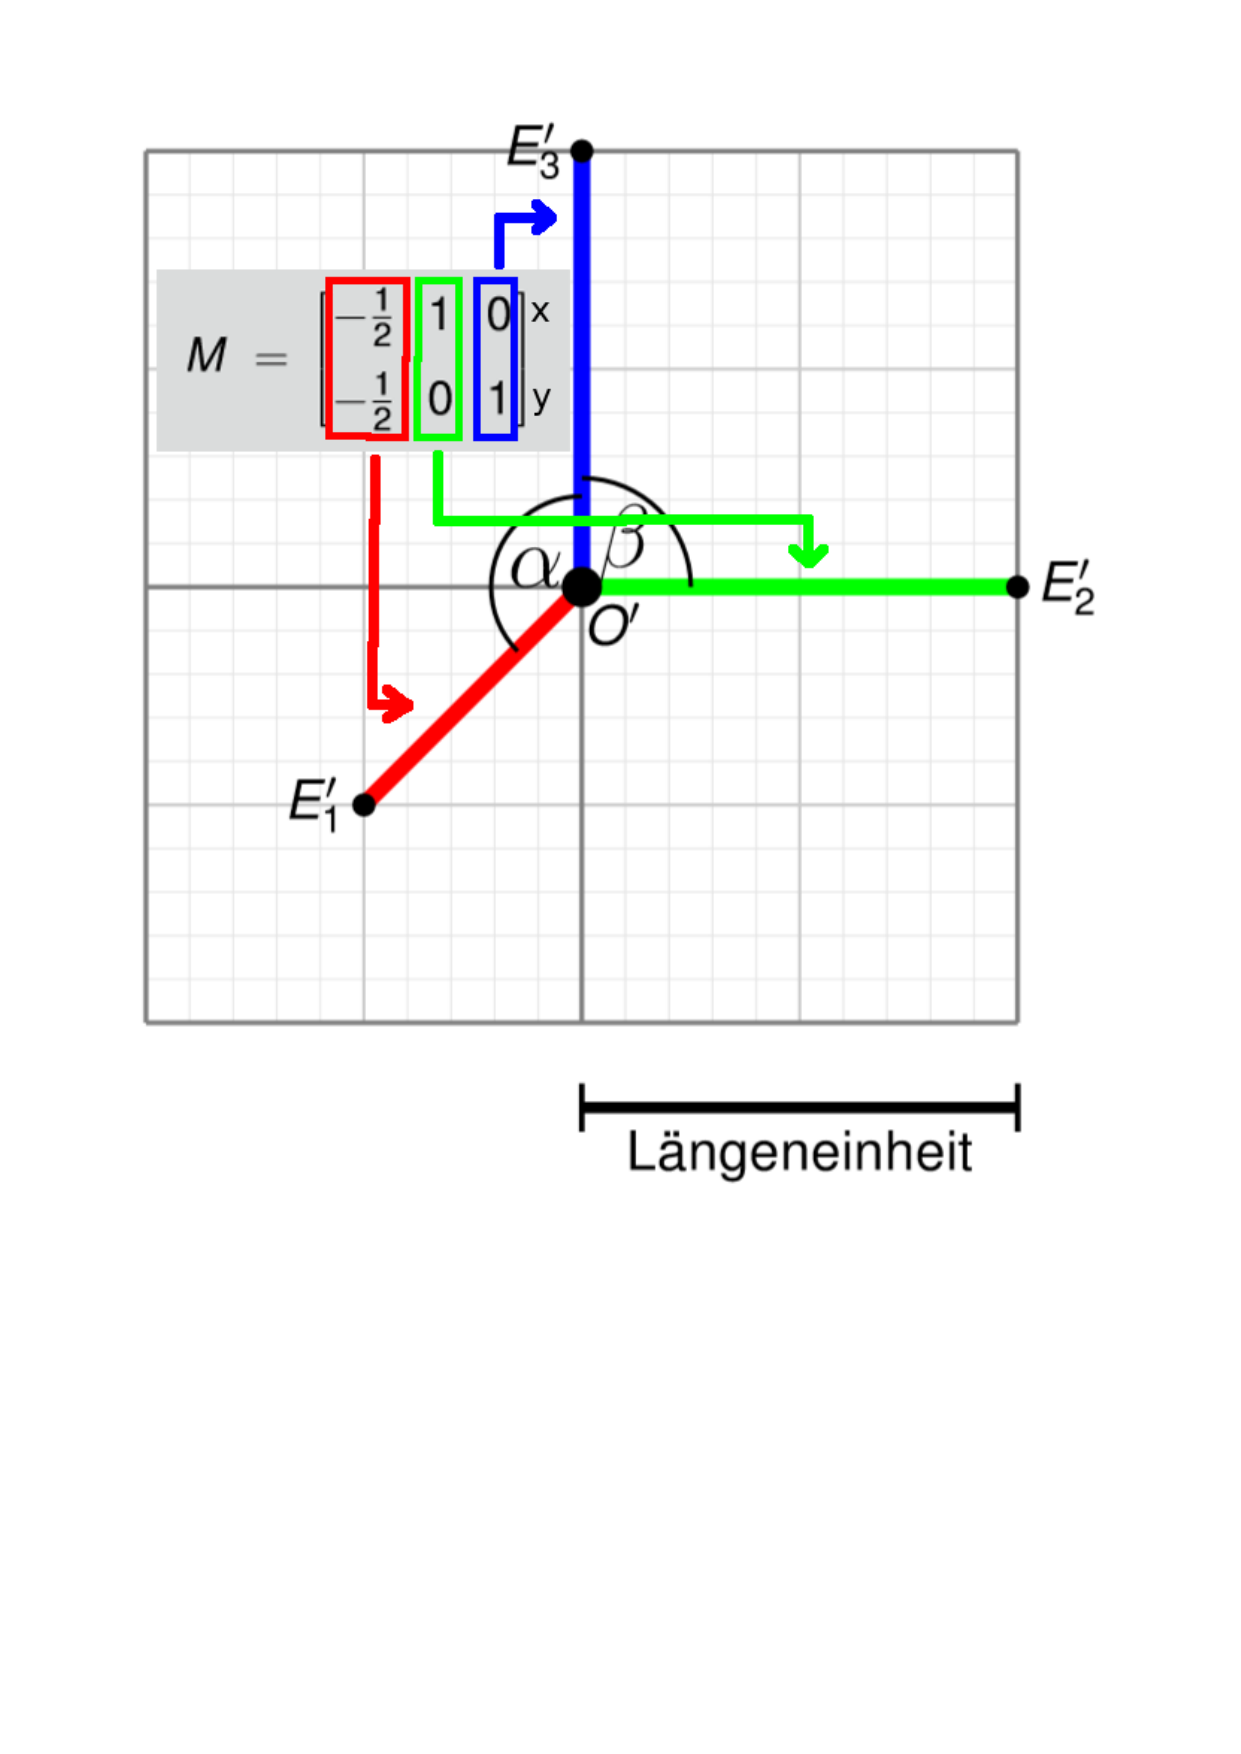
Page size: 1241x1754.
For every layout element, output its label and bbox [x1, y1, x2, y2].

picture [118, 90, 1123, 1194]
